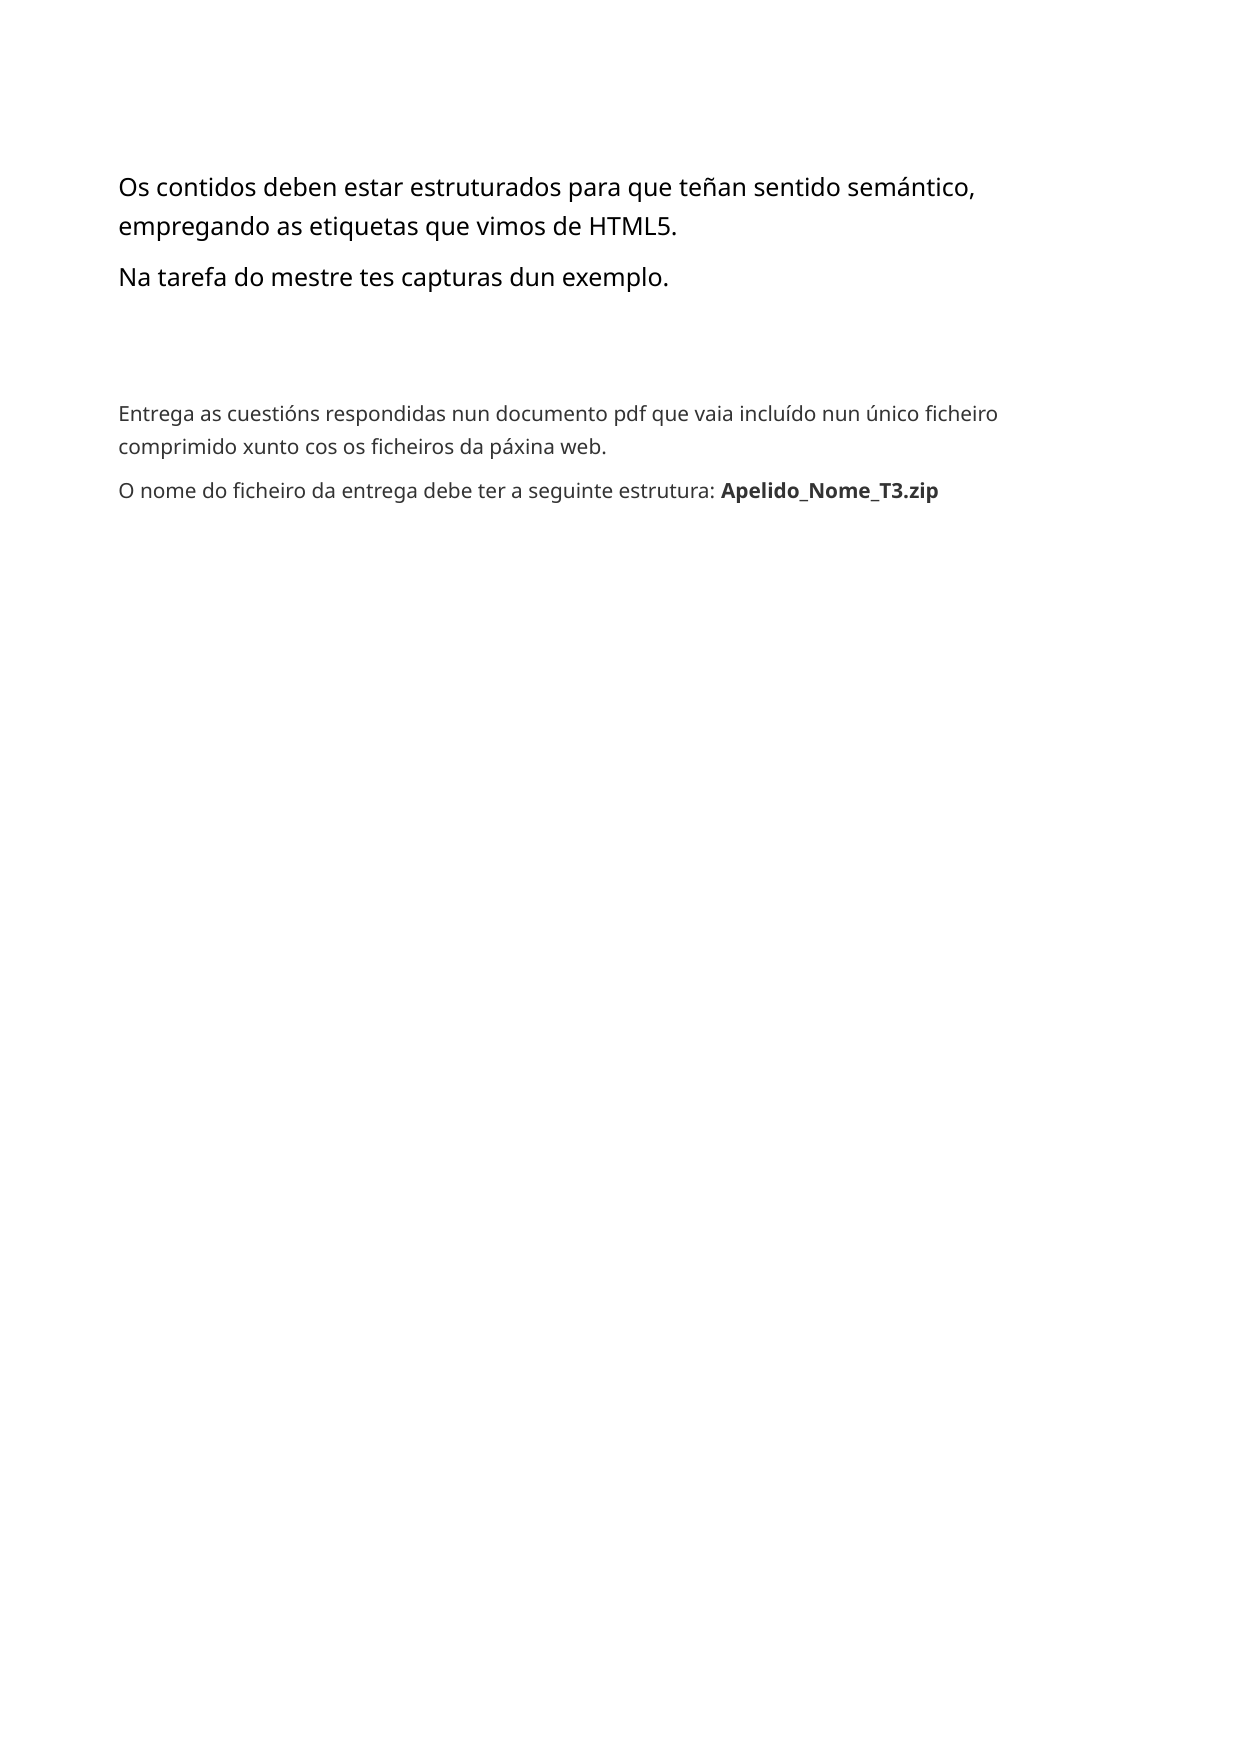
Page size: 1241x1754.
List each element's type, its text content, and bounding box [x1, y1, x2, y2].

text Entrega as cuestións respondidas nun documento pdf que vaia incluído nun único ficheiro comprimido xunto cos os ficheiros da páxina web. [118, 399, 1122, 460]
text Os contidos deben estar estruturados para que teñan sentido semántico, empregando as etiquetas que vimos de HTML5. [118, 169, 1122, 242]
text O nome do ficheiro da entrega debe ter a seguinte estrutura: Apelido_Nome_T3.zip [118, 476, 1122, 505]
text Na tarefa do mestre tes capturas dun exemplo. [118, 259, 1122, 293]
